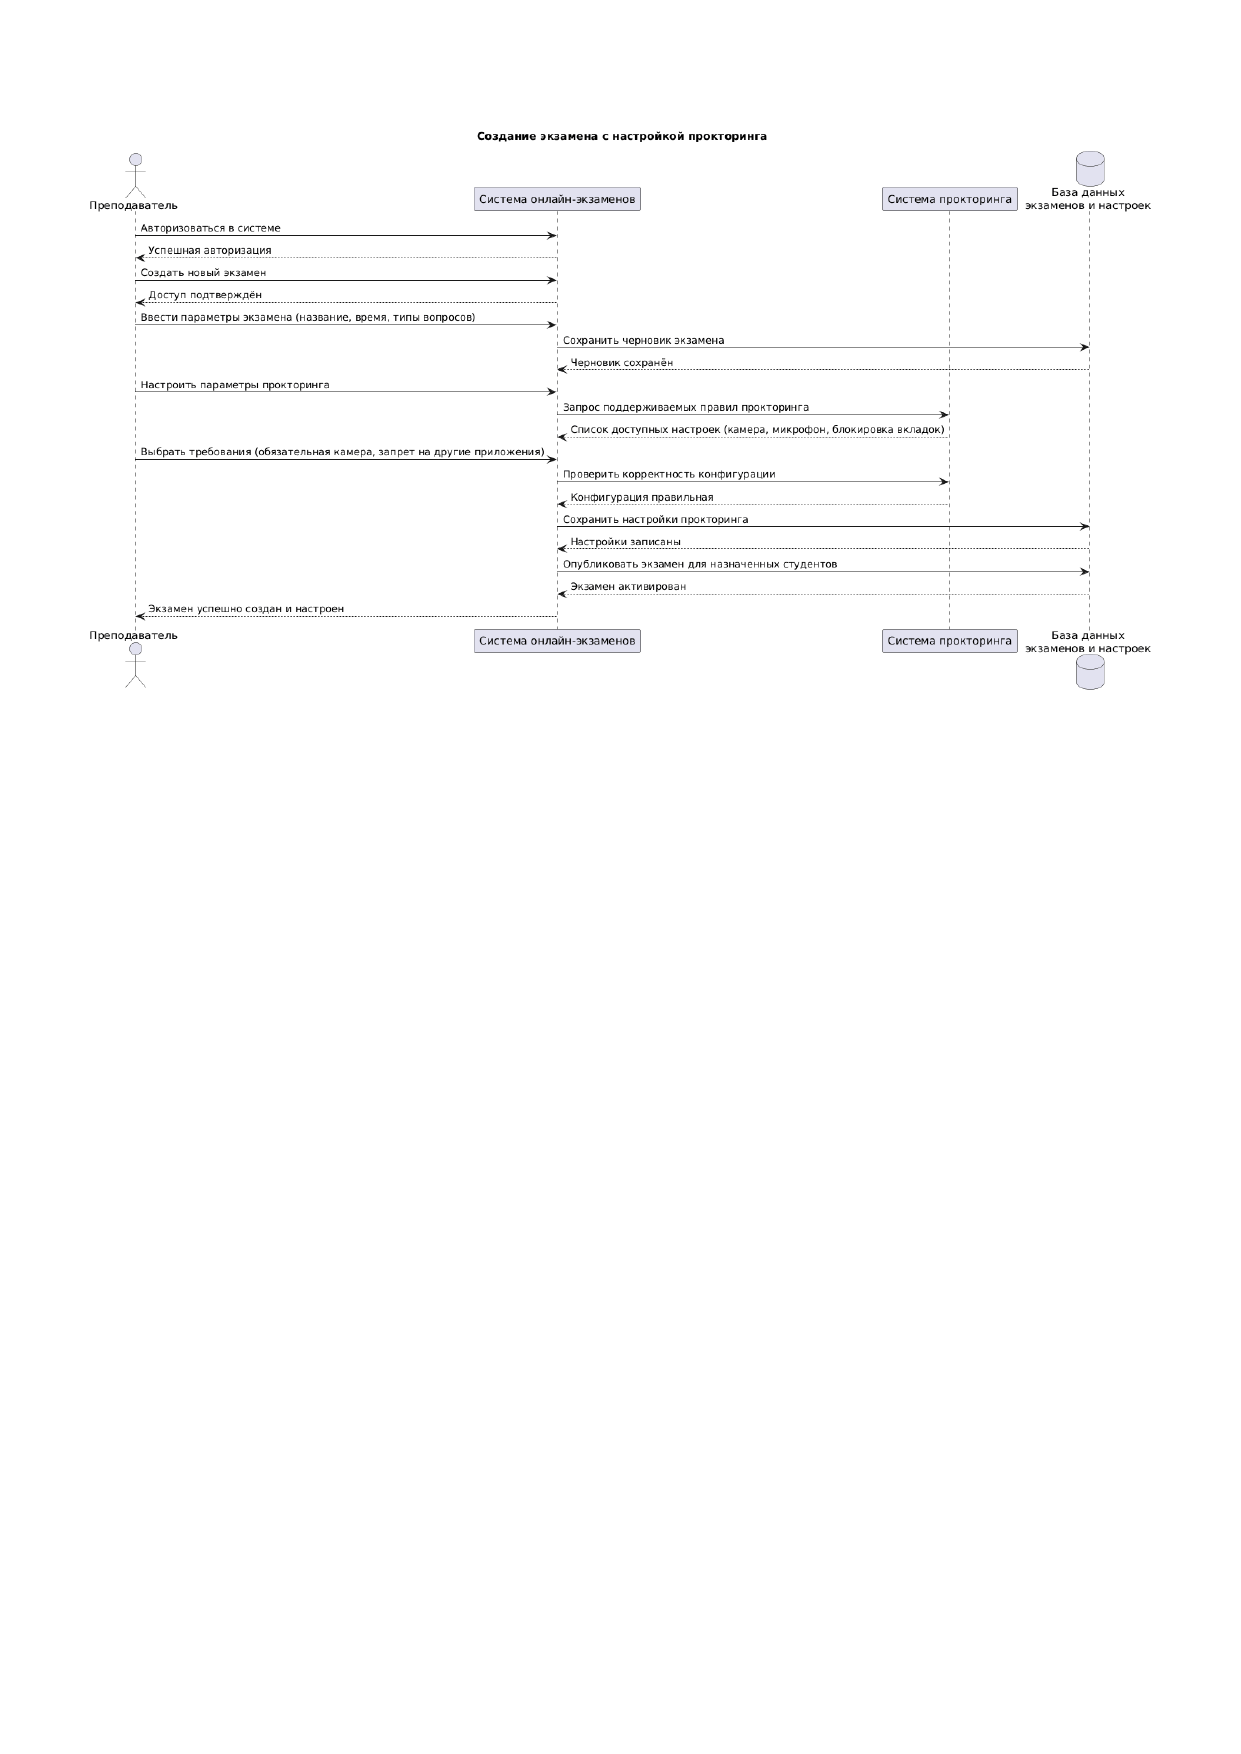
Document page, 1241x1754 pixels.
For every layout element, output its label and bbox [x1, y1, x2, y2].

picture [85, 118, 1155, 701]
